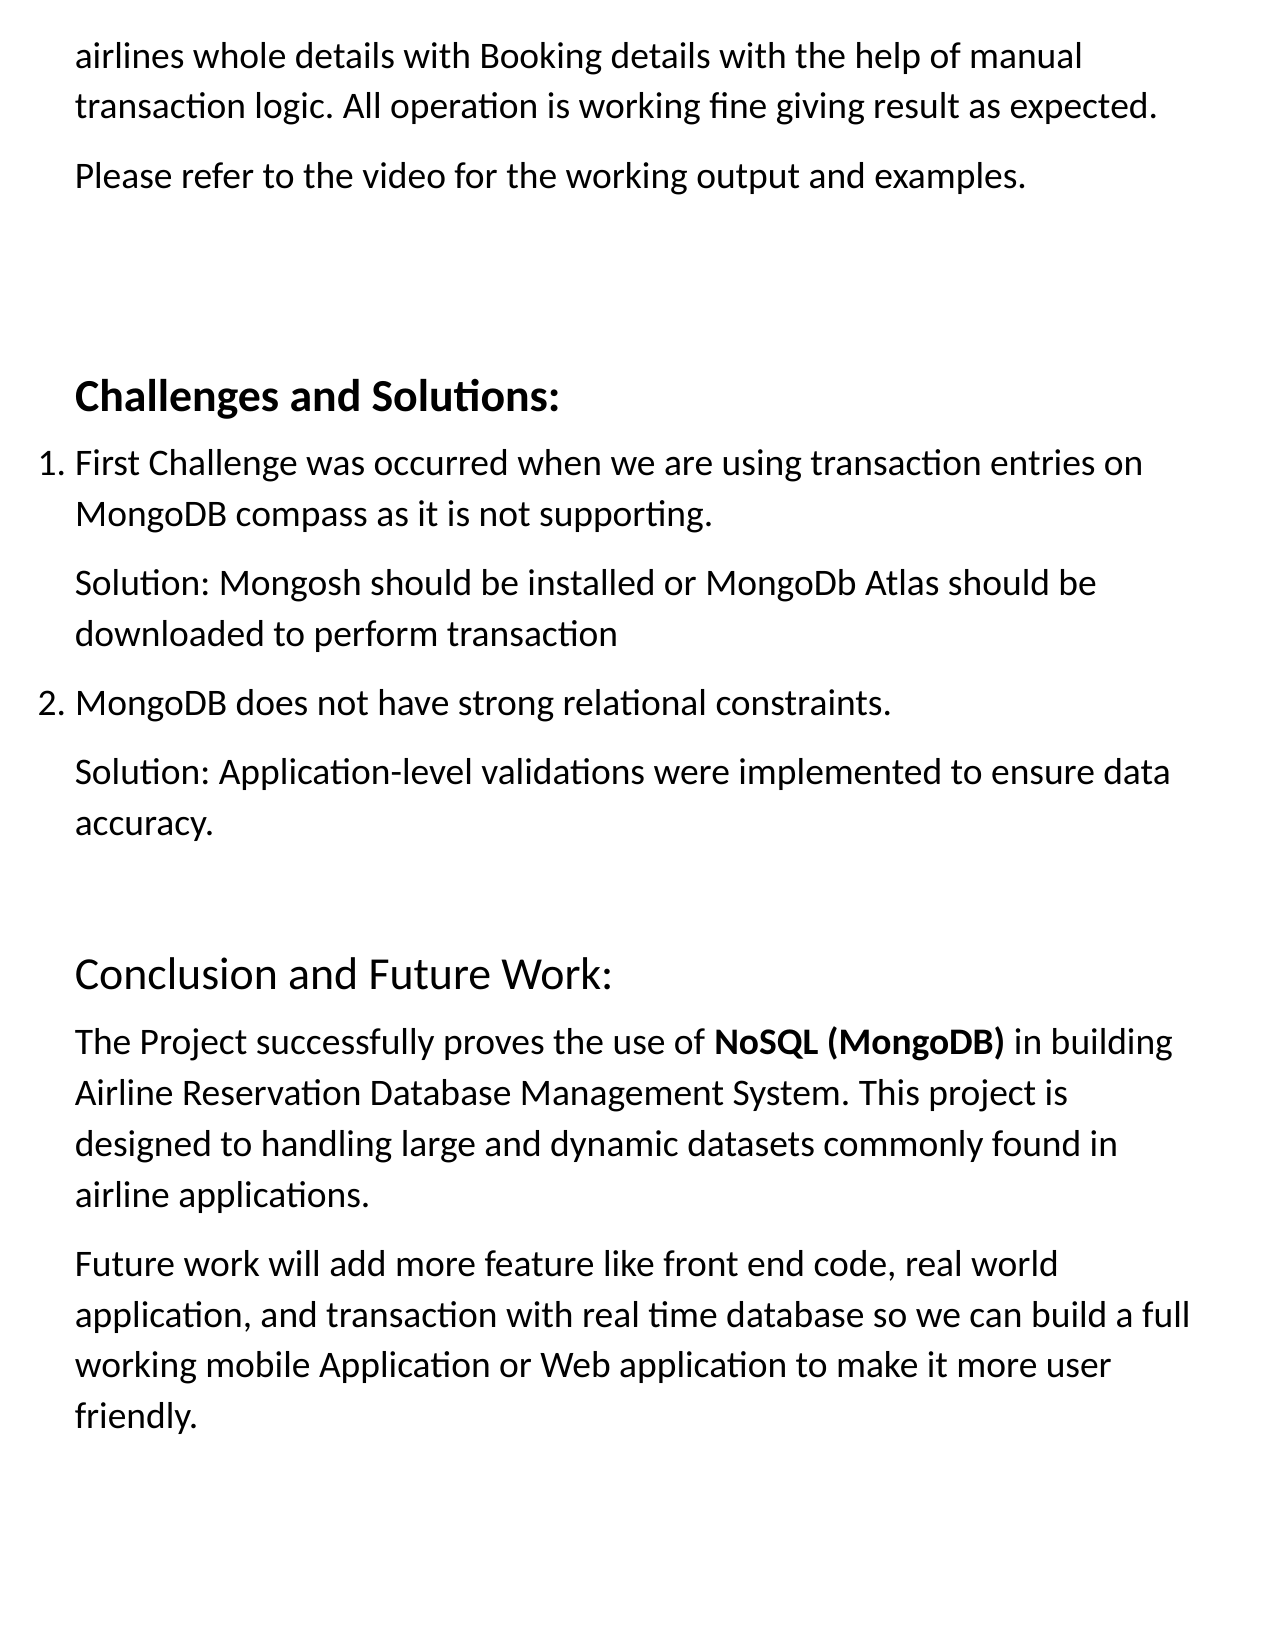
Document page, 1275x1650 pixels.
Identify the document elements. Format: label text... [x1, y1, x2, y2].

text Future work will add more feature like front end code, real world application, and transaction with real time database so we can build a full working mobile Application or Web application to make it more user friendly. [74, 1240, 1197, 1438]
list MongoDB does not have strong relational constraints. [37, 679, 1197, 725]
text The Project successfully proves the use of NoSQL (MongoDB) in building Airline Reservation Database Management System. This project is designed to handling large and dynamic datasets commonly found in airline applications. [74, 1018, 1197, 1217]
text airlines whole details with Booking details with the help of manual transaction logic. All operation is working fine giving result as expected. [74, 32, 1197, 128]
text Please refer to the video for the working output and examples. [74, 152, 1197, 197]
text Solution: Application-level validations were implemented to ensure data accuracy. [74, 748, 1197, 845]
text Solution: Mongosh should be installed or MongoDb Atlas should be downloaded to perform transaction [74, 559, 1197, 656]
list First Challenge was occurred when we are using transaction entries on MongoDB compass as it is not supporting. [37, 439, 1197, 536]
text Challenges and Solutions: [75, 366, 1197, 422]
text Conclusion and Future Work: [74, 945, 1197, 1001]
